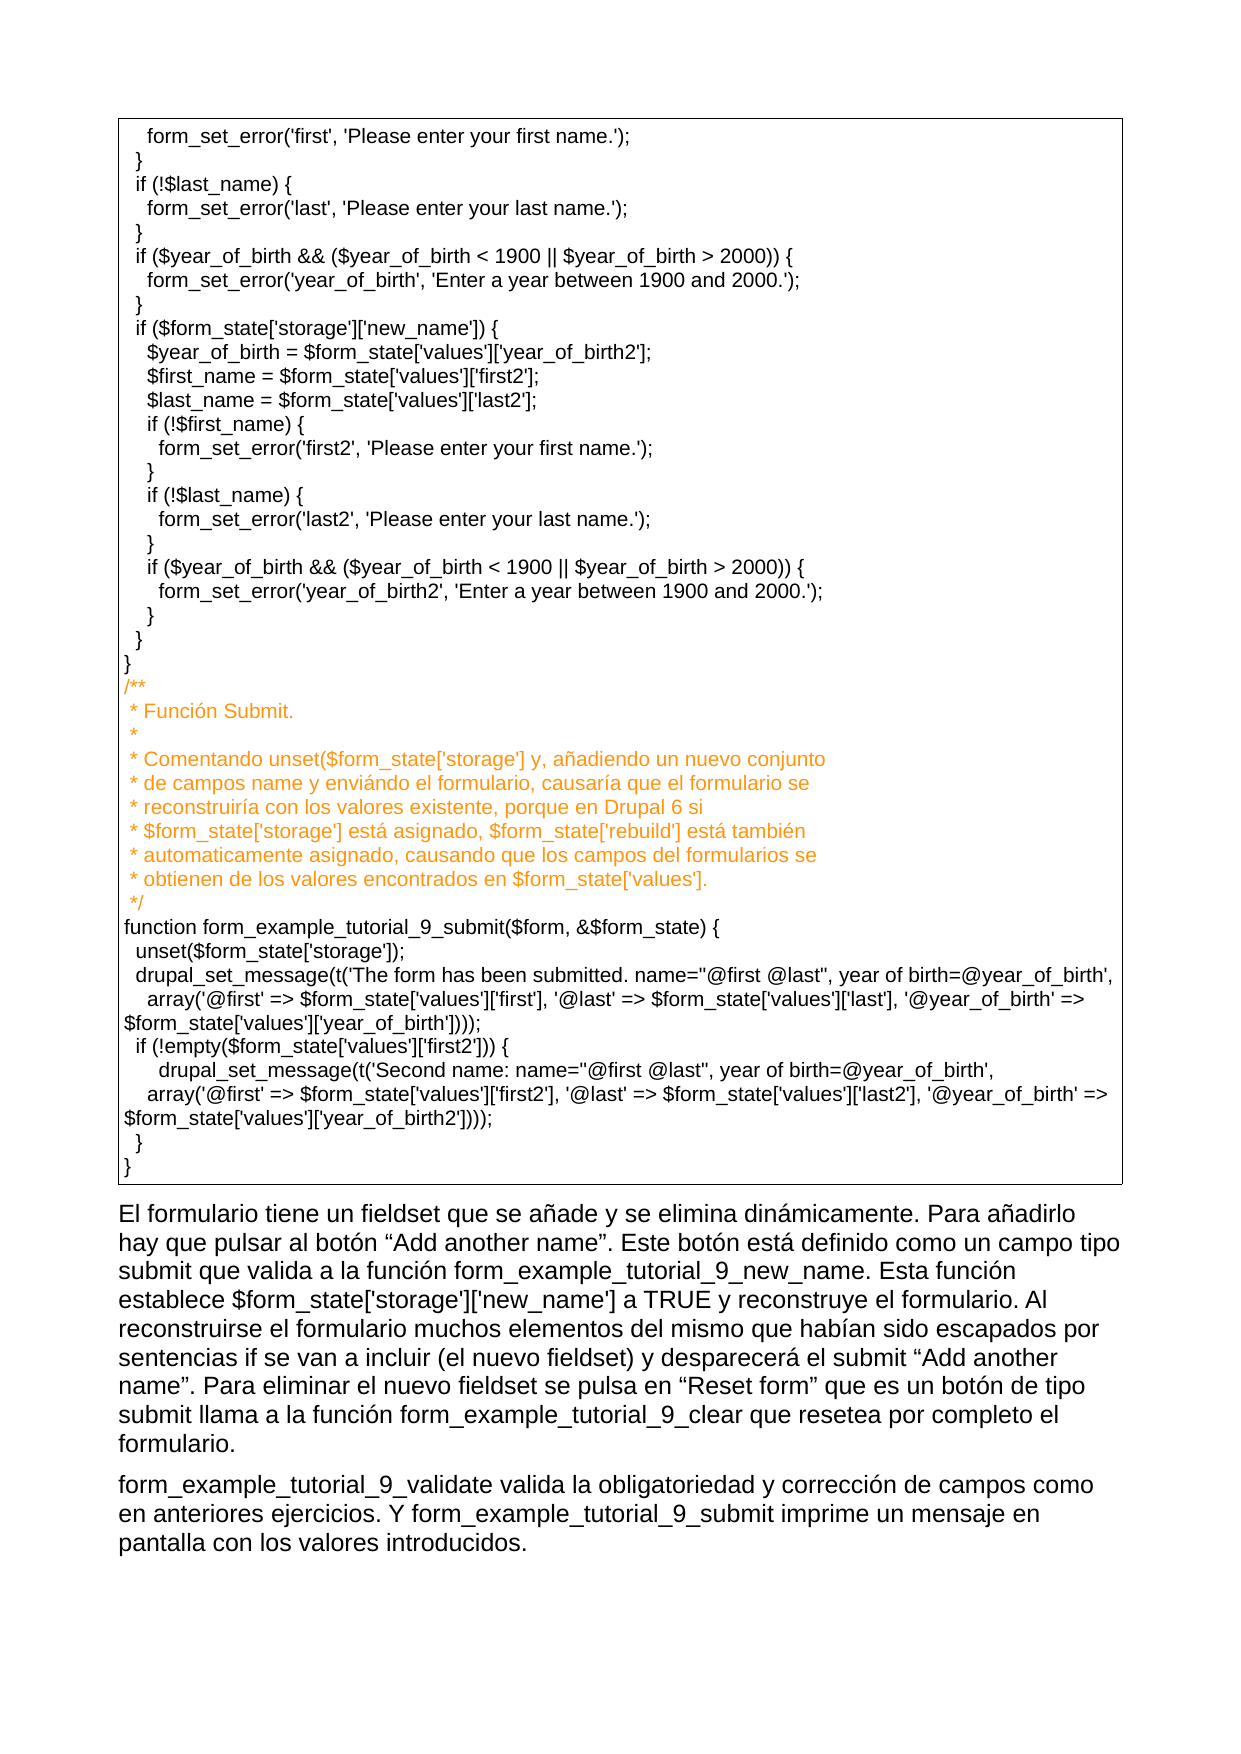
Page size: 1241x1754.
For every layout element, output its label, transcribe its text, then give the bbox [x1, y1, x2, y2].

table_header form_set_error('first', 'Please enter your first name.'); } if (!$last_name) { form_set_error('last', 'Please enter your last name.'); } if ($year_of_birth && ($year_of_birth < 1900 || $year_of_birth > 2000)) { form_set_error('year_of_birth', 'Enter a year between 1900 and 2000.'); } if ($form_state['storage']['new_name']) { $year_of_birth = $form_state['values']['year_of_birth2']; $first_name = $form_state['values']['first2']; $last_name = $form_state['values']['last2']; if (!$first_name) { form_set_error('first2', 'Please enter your first name.'); } if (!$last_name) { form_set_error('last2', 'Please enter your last name.'); } if ($year_of_birth && ($year_of_birth < 1900 || $year_of_birth > 2000)) { form_set_error('year_of_birth2', 'Enter a year between 1900 and 2000.'); } } } /** * Función Submit. * * Comentando unset($form_state['storage'] y, añadiendo un nuevo conjunto * de campos name y enviándo el formulario, causaría que el formulario se * reconstruiría con los valores existente, porque en Drupal 6 si * $form_state['storage'] está asignado, $form_state['rebuild'] está también * automaticamente asignado, causando que los campos del formularios se * obtienen de los valores encontrados en $form_state['values']. */ function form_example_tutorial_9_submit($form, &$form_state) { unset($form_state['storage']); drupal_set_message(t('The form has been submitted. name="@first @last", year of birth=@year_of_birth', array('@first' => $form_state['values']['first'], '@last' => $form_state['values']['last'], '@year_of_birth' => $form_state['values']['year_of_birth']))); if (!empty($form_state['values']['first2'])) { drupal_set_message(t('Second name: name="@first @last", year of birth=@year_of_birth', array('@first' => $form_state['values']['first2'], '@last' => $form_state['values']['last2'], '@year_of_birth' => $form_state['values']['year_of_birth2']))); } } [119, 119, 1122, 1184]
text form_example_tutorial_9_validate valida la obligatoriedad y corrección de campos como en anteriores ejercicios. Y form_example_tutorial_9_submit imprime un mensaje en pantalla con los valores introducidos. [118, 1470, 1122, 1556]
text El formulario tiene un fieldset que se añade y se elimina dinámicamente. Para añadirlo hay que pulsar al botón “Add another name”. Este botón está definido como un campo tipo submit que valida a la función form_example_tutorial_9_new_name. Esta función establece $form_state['storage']['new_name'] a TRUE y reconstruye el formulario. Al reconstruirse el formulario muchos elementos del mismo que habían sido escapados por sentencias if se van a incluir (el nuevo fieldset) y desparecerá el submit “Add another name”. Para eliminar el nuevo fieldset se pulsa en “Reset form” que es un botón de tipo submit llama a la función form_example_tutorial_9_clear que resetea por completo el formulario. [118, 1199, 1122, 1457]
